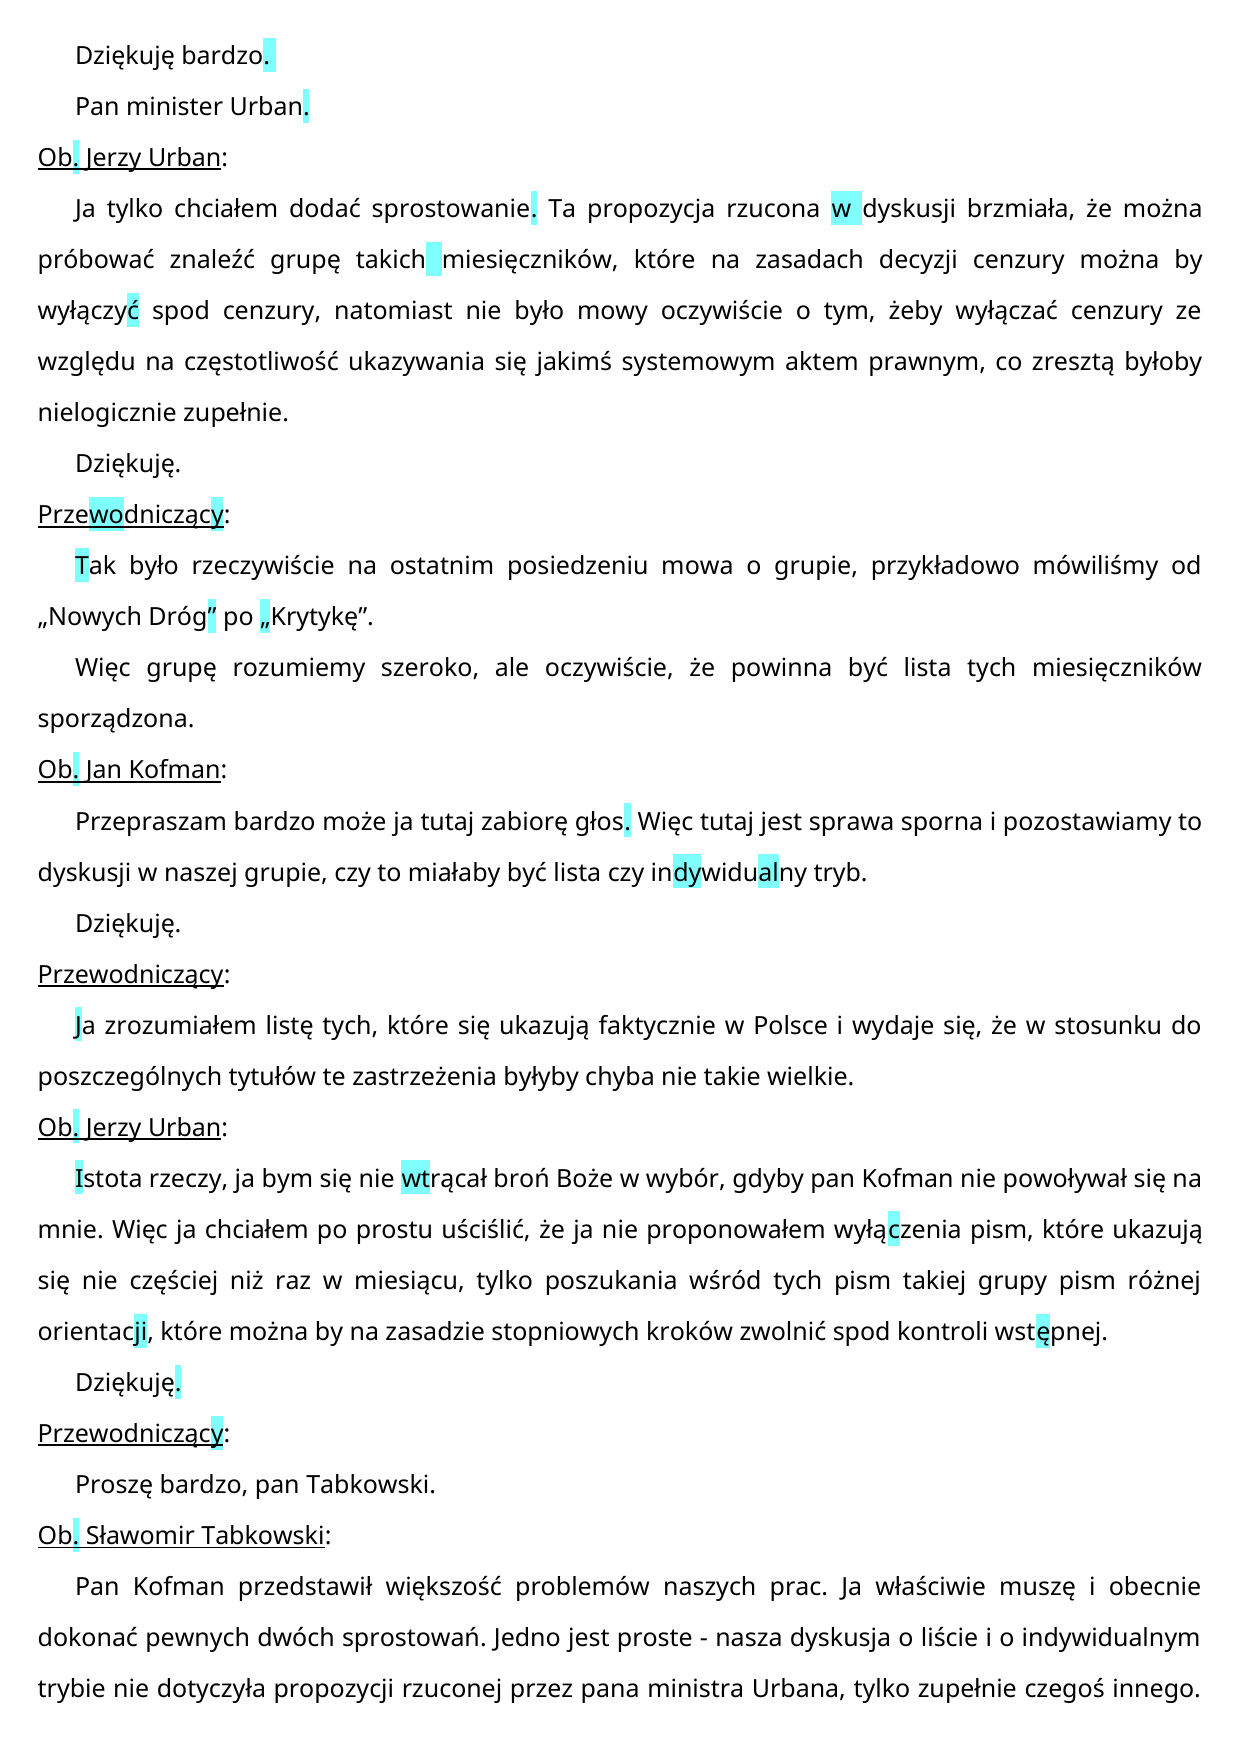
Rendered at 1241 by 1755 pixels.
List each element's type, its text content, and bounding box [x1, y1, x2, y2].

text Ob. Jerzy Urban: [37, 139, 1203, 174]
text Dziękuję. [37, 446, 1203, 480]
text Pan Kofman przedstawił większość problemów naszych prac. Ja właściwie muszę i obecnie dokonać pewnych dwóch sprostowań. Jedno jest proste - nasza dyskusja o liście i o indywidualnym trybie nie dotyczyła propozycji rzuconej przez pana ministra Urbana, tylko zupełnie czegoś innego. [37, 1569, 1203, 1705]
text Ja zrozumiałem listę tych, które się ukazują faktycznie w Polsce i wydaje się, że w stosunku do poszczególnych tytułów te zastrzeżenia byłyby chyba nie takie wielkie. [37, 1007, 1203, 1092]
text Pan minister Urban. [37, 88, 1203, 123]
text Istota rzeczy, ja bym się nie wtrącał broń Boże w wybór, gdyby pan Kofman nie powoływał się na mnie. Więc ja chciałem po prostu uściślić, że ja nie proponowałem wyłączenia pism, które ukazują się nie częściej niż raz w miesiącu, tylko poszukania wśród tych pism takiej grupy pism różnej orientacji, które można by na zasadzie stopniowych kroków zwolnić spod kontroli wstępnej. [37, 1160, 1203, 1348]
text Ob. Jan Kofman: [37, 752, 1203, 786]
text Dziękuję. [37, 1364, 1203, 1399]
text Przewodniczący: [37, 956, 1203, 990]
text Ob. Sławomir Tabkowski: [37, 1518, 1203, 1552]
text Tak było rzeczywiście na ostatnim posiedzeniu mowa o grupie, przykładowo mówiliśmy od „Nowych Dróg” po „Krytykę”. [37, 548, 1203, 633]
text Ob. Jerzy Urban: [37, 1109, 1203, 1143]
text Przewodniczący: [37, 1416, 1203, 1450]
text Dziękuję bardzo. [37, 37, 1203, 72]
text Proszę bardzo, pan Tabkowski. [37, 1467, 1203, 1501]
text Ja tylko chciałem dodać sprostowanie. Ta propozycja rzucona w dyskusji brzmiała, że można próbować znaleźć grupę takich miesięczników, które na zasadach decyzji cenzury można by wyłączyć spod cenzury, natomiast nie było mowy oczywiście o tym, żeby wyłączać cenzury ze względu na częstotliwość ukazywania się jakimś systemowym aktem prawnym, co zresztą byłoby nielogicznie zupełnie. [37, 191, 1203, 429]
text Przepraszam bardzo może ja tutaj zabiorę głos. Więc tutaj jest sprawa sporna i pozostawiamy to dyskusji w naszej grupie, czy to miałaby być lista czy indywidualny tryb. [37, 803, 1203, 888]
text Przewodniczący: [37, 497, 1203, 531]
text Dziękuję. [37, 905, 1203, 939]
text Więc grupę rozumiemy szeroko, ale oczywiście, że powinna być lista tych miesięczników sporządzona. [37, 650, 1203, 735]
